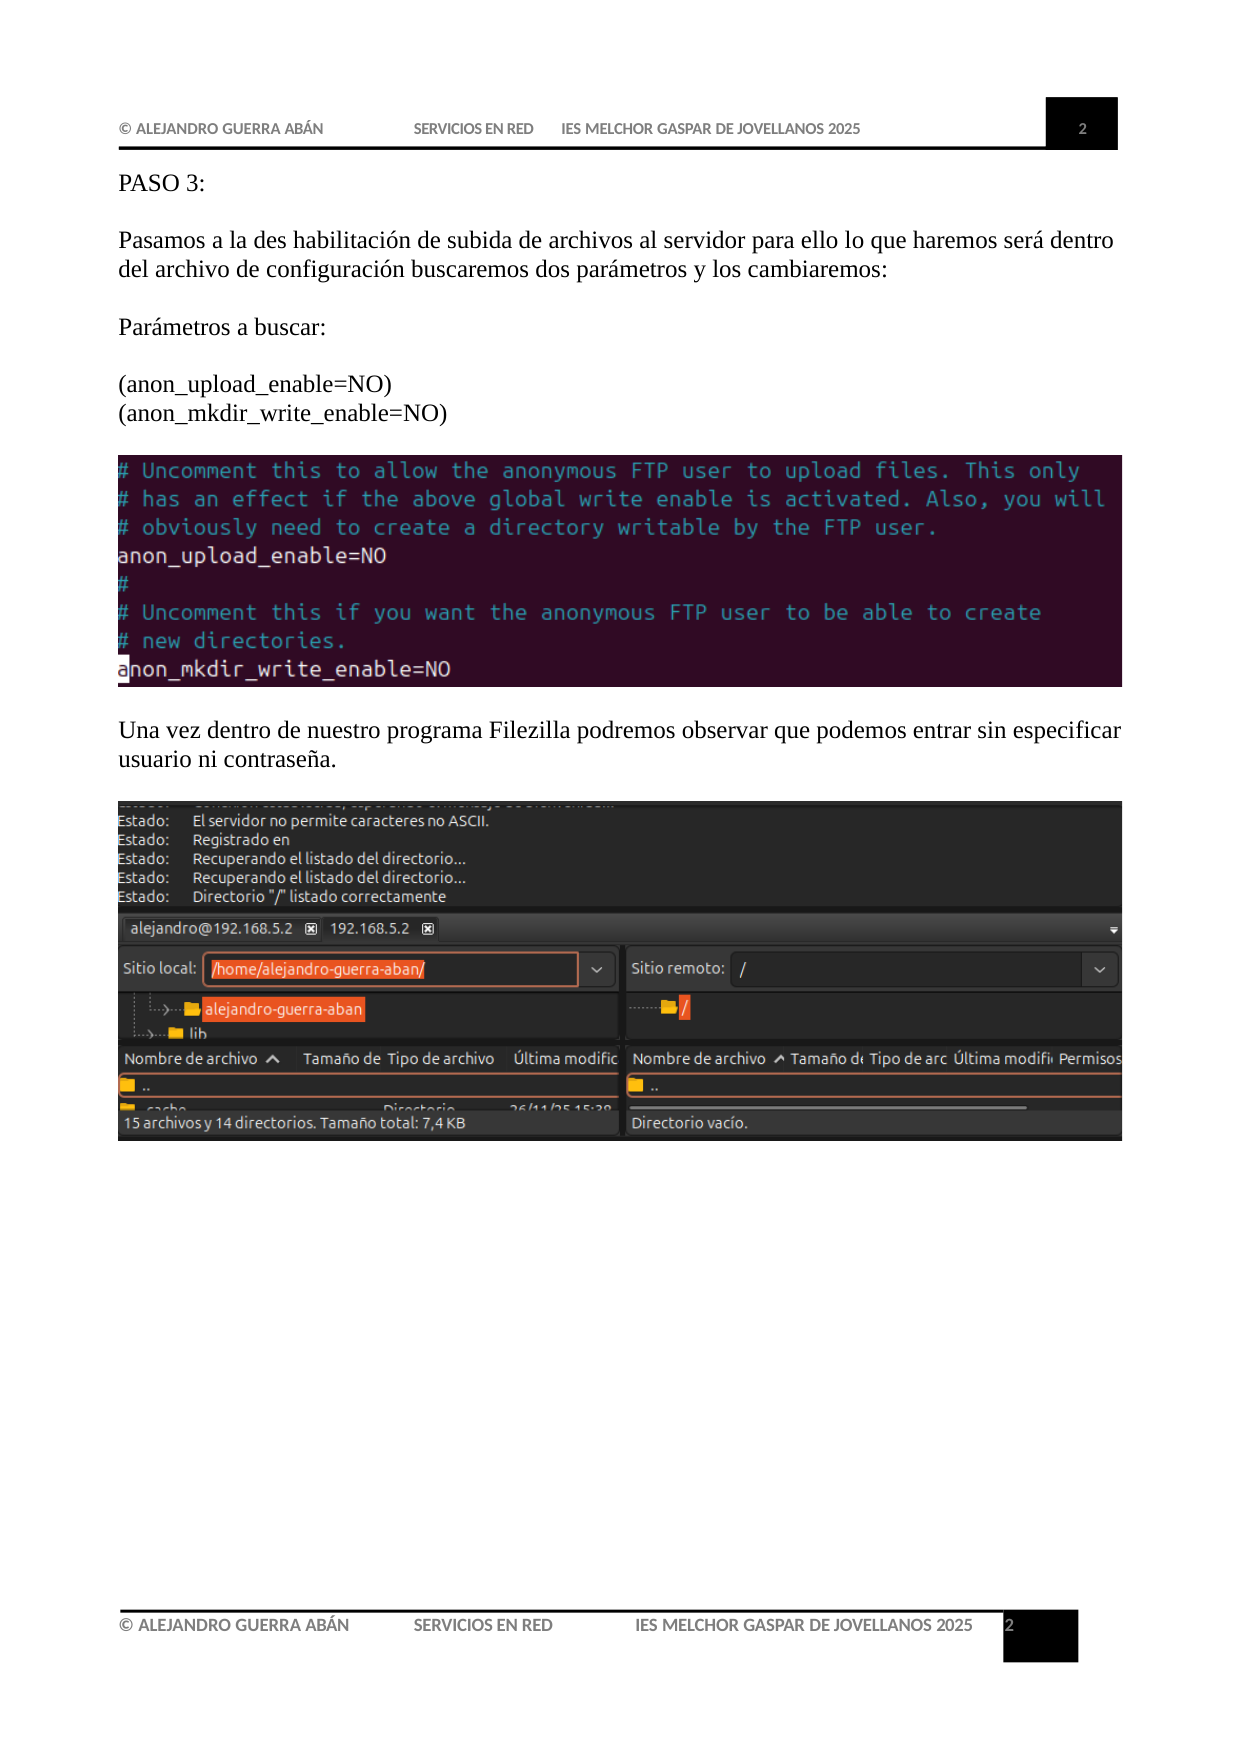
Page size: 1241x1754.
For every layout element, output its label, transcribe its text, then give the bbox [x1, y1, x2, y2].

text PASO 3: [118, 168, 1122, 197]
picture [118, 455, 1123, 687]
text (anon_mkdir_write_enable=NO) [118, 398, 1122, 427]
text Pasamos a la des habilitación de subida de archivos al servidor para ello lo que haremos será dentro del archivo de configuración buscaremos dos parámetros y los cambiaremos: [118, 225, 1122, 283]
picture [118, 801, 1123, 1141]
text Parámetros a buscar: [118, 312, 1122, 340]
text (anon_upload_enable=NO) [118, 369, 1122, 398]
text Una vez dentro de nuestro programa Filezilla podremos observar que podemos entrar sin especificar usuario ni contraseña. [118, 715, 1122, 773]
